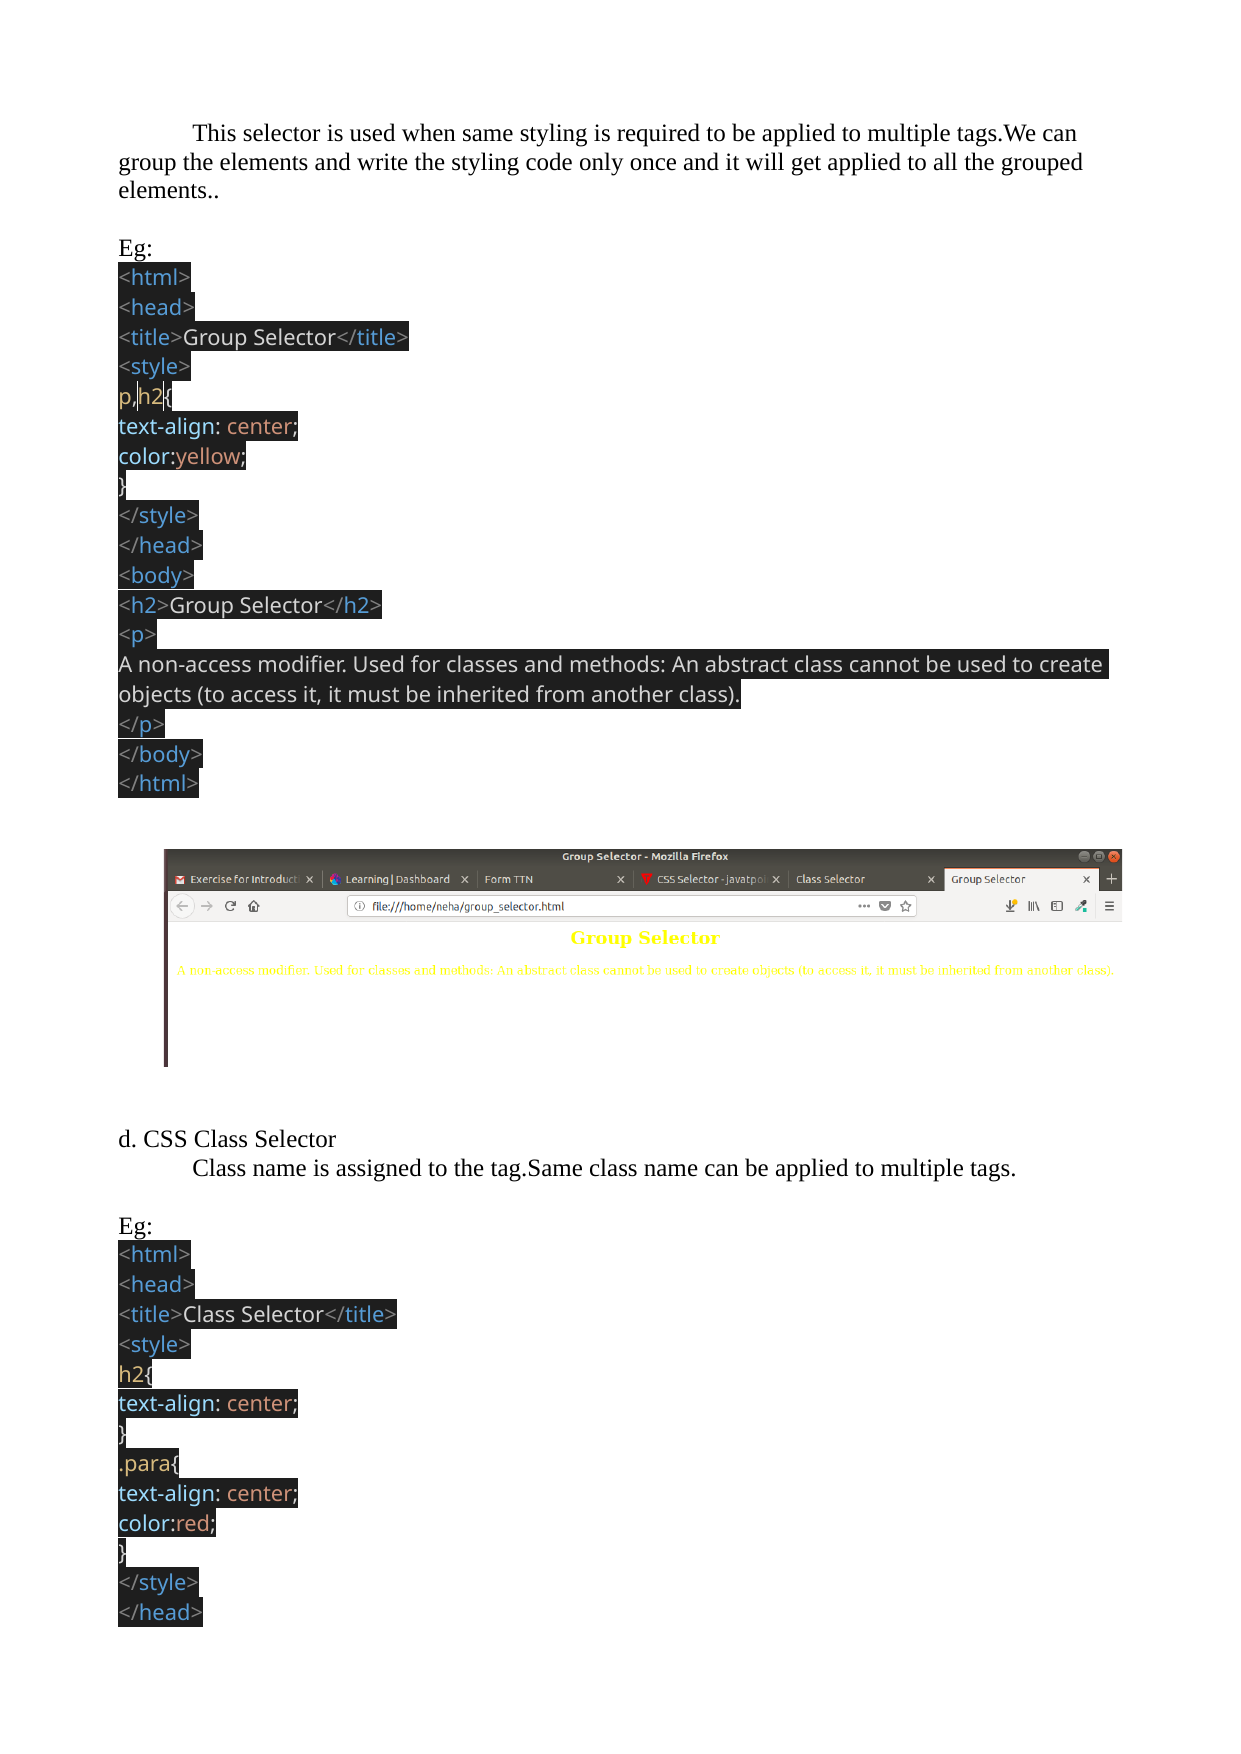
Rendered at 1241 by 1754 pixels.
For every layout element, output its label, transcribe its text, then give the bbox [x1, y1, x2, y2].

text This selector is used when same styling is required to be applied to multiple tags.We can group the elements and write the styling code only once and it will get applied to all the grouped elements.. [118, 118, 1122, 204]
text <h2>Group Selector</h2> [118, 589, 1122, 619]
text Class name is assigned to the tag.Same class name can be applied to multiple tags. [118, 1153, 1122, 1182]
text <head> [118, 292, 1122, 321]
text color:red; [118, 1508, 1122, 1537]
text <style> [118, 1329, 1122, 1359]
text </body> [118, 738, 1122, 768]
text </p> [118, 709, 1122, 738]
text </head> [118, 530, 1122, 560]
text } [118, 1537, 1122, 1567]
text </html> [118, 768, 1122, 798]
text A non-access modifier. Used for classes and methods: An abstract class cannot be used to create objects (to access it, it must be inherited from another class). [118, 649, 1122, 709]
text </head> [118, 1597, 1122, 1627]
text Eg: [118, 233, 1122, 262]
text text-align: center; [118, 1478, 1122, 1508]
text text-align: center; [118, 411, 1122, 441]
text <head> [118, 1269, 1122, 1299]
text } [118, 470, 1122, 500]
text d. CSS Class Selector [118, 1124, 1122, 1153]
text color:yellow; [118, 441, 1122, 470]
text <html> [118, 1239, 1122, 1269]
text <body> [118, 560, 1122, 589]
text <style> [118, 351, 1122, 381]
text .para{ [118, 1448, 1122, 1478]
text <p> [118, 619, 1122, 649]
text <title>Group Selector</title> [118, 321, 1122, 351]
text </style> [118, 1567, 1122, 1597]
text Eg: [118, 1211, 1122, 1239]
text h2{ [118, 1359, 1122, 1388]
text p,h2{ [118, 381, 1122, 411]
text <title>Class Selector</title> [118, 1299, 1122, 1329]
picture [163, 849, 1123, 1067]
text text-align: center; [118, 1388, 1122, 1418]
text </style> [118, 500, 1122, 530]
text } [118, 1418, 1122, 1448]
text <html> [118, 262, 1122, 292]
